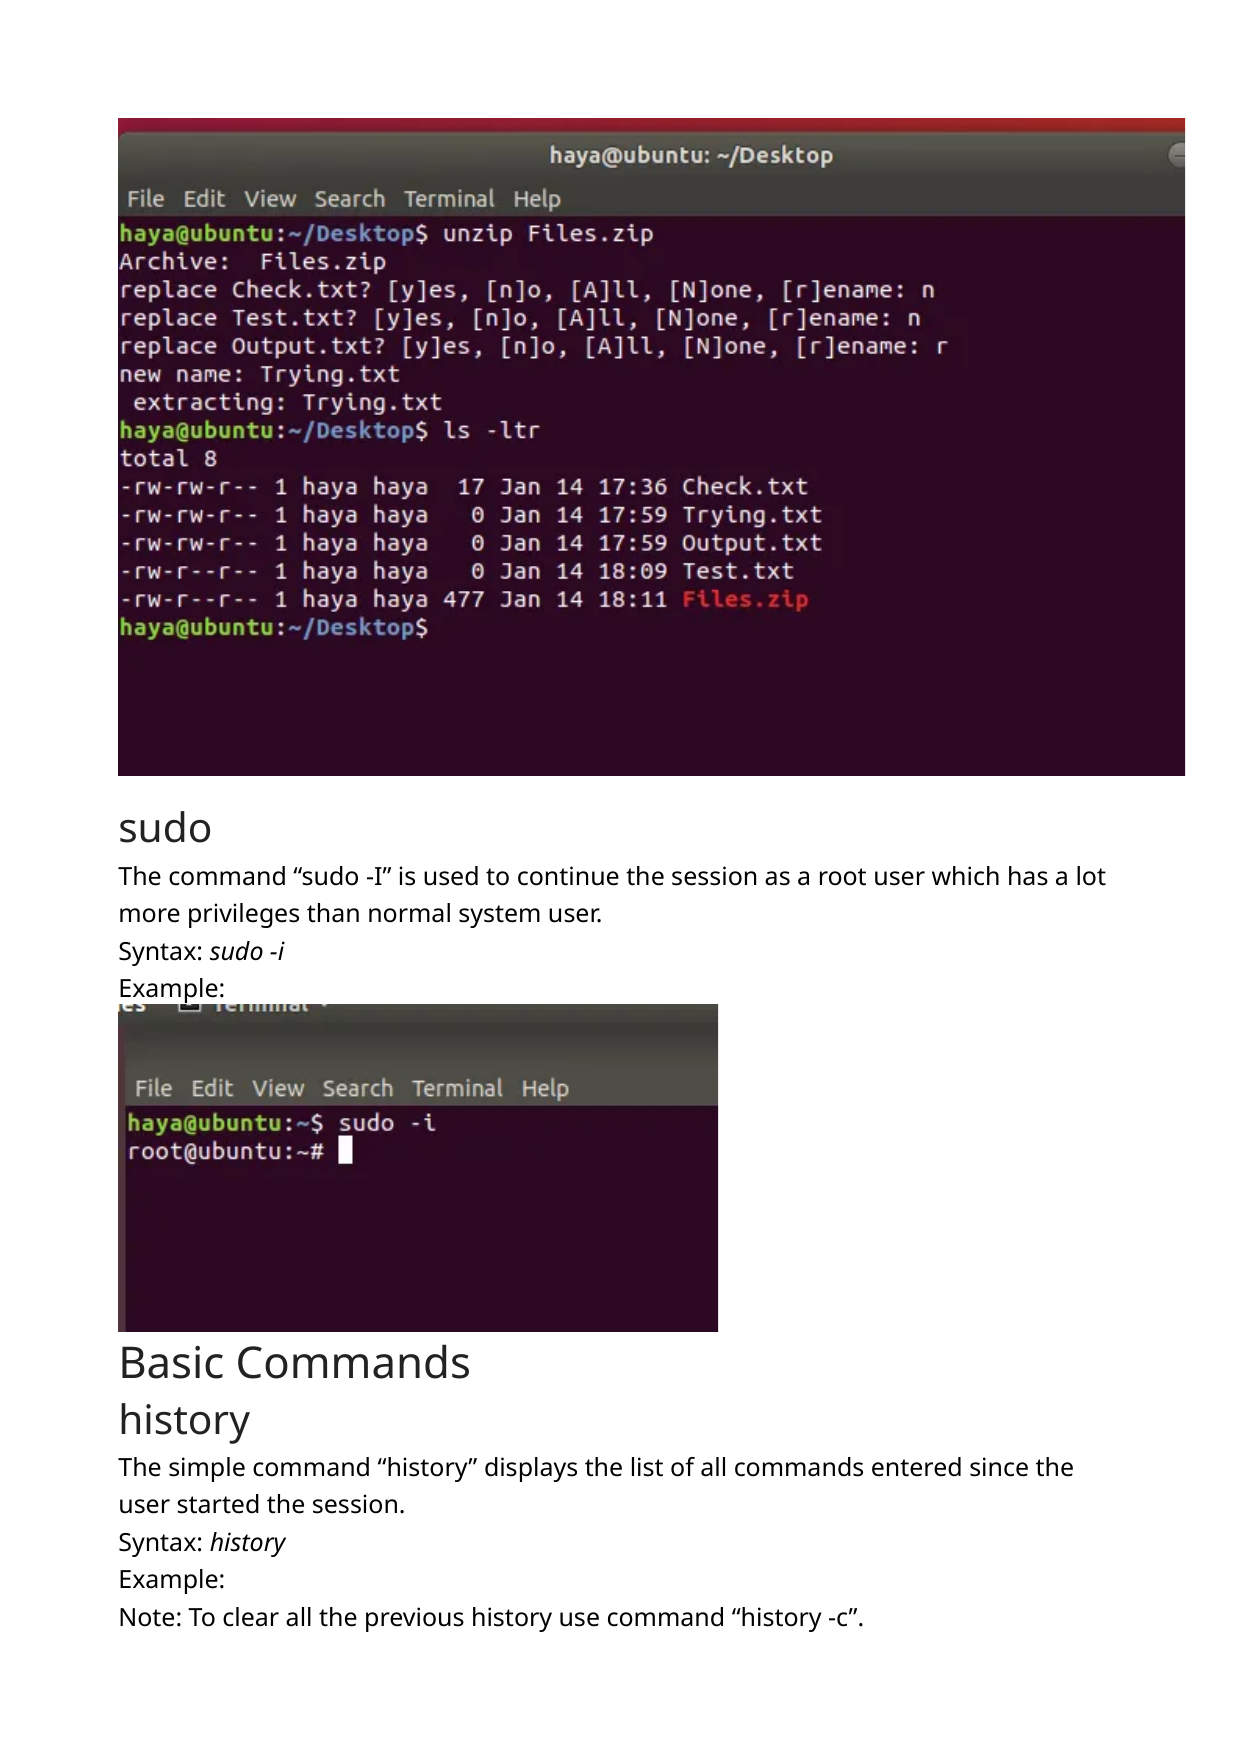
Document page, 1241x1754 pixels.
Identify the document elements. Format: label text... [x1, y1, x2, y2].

text The command “sudo -I” is used to continue the session as a root user which has a lot more privileges than normal system user. Syntax: sudo -i Example: [118, 855, 1122, 1331]
subtitle Basic Commands [118, 1331, 1122, 1391]
picture [118, 1004, 719, 1332]
subtitle sudo [118, 799, 1122, 855]
picture [118, 118, 1186, 776]
text The simple command “history” displays the list of all commands entered since the user started the session. Syntax: history Example: Note: To clear all the previous history use command “history -c”. [118, 1446, 1122, 1634]
subtitle history [118, 1391, 1122, 1446]
